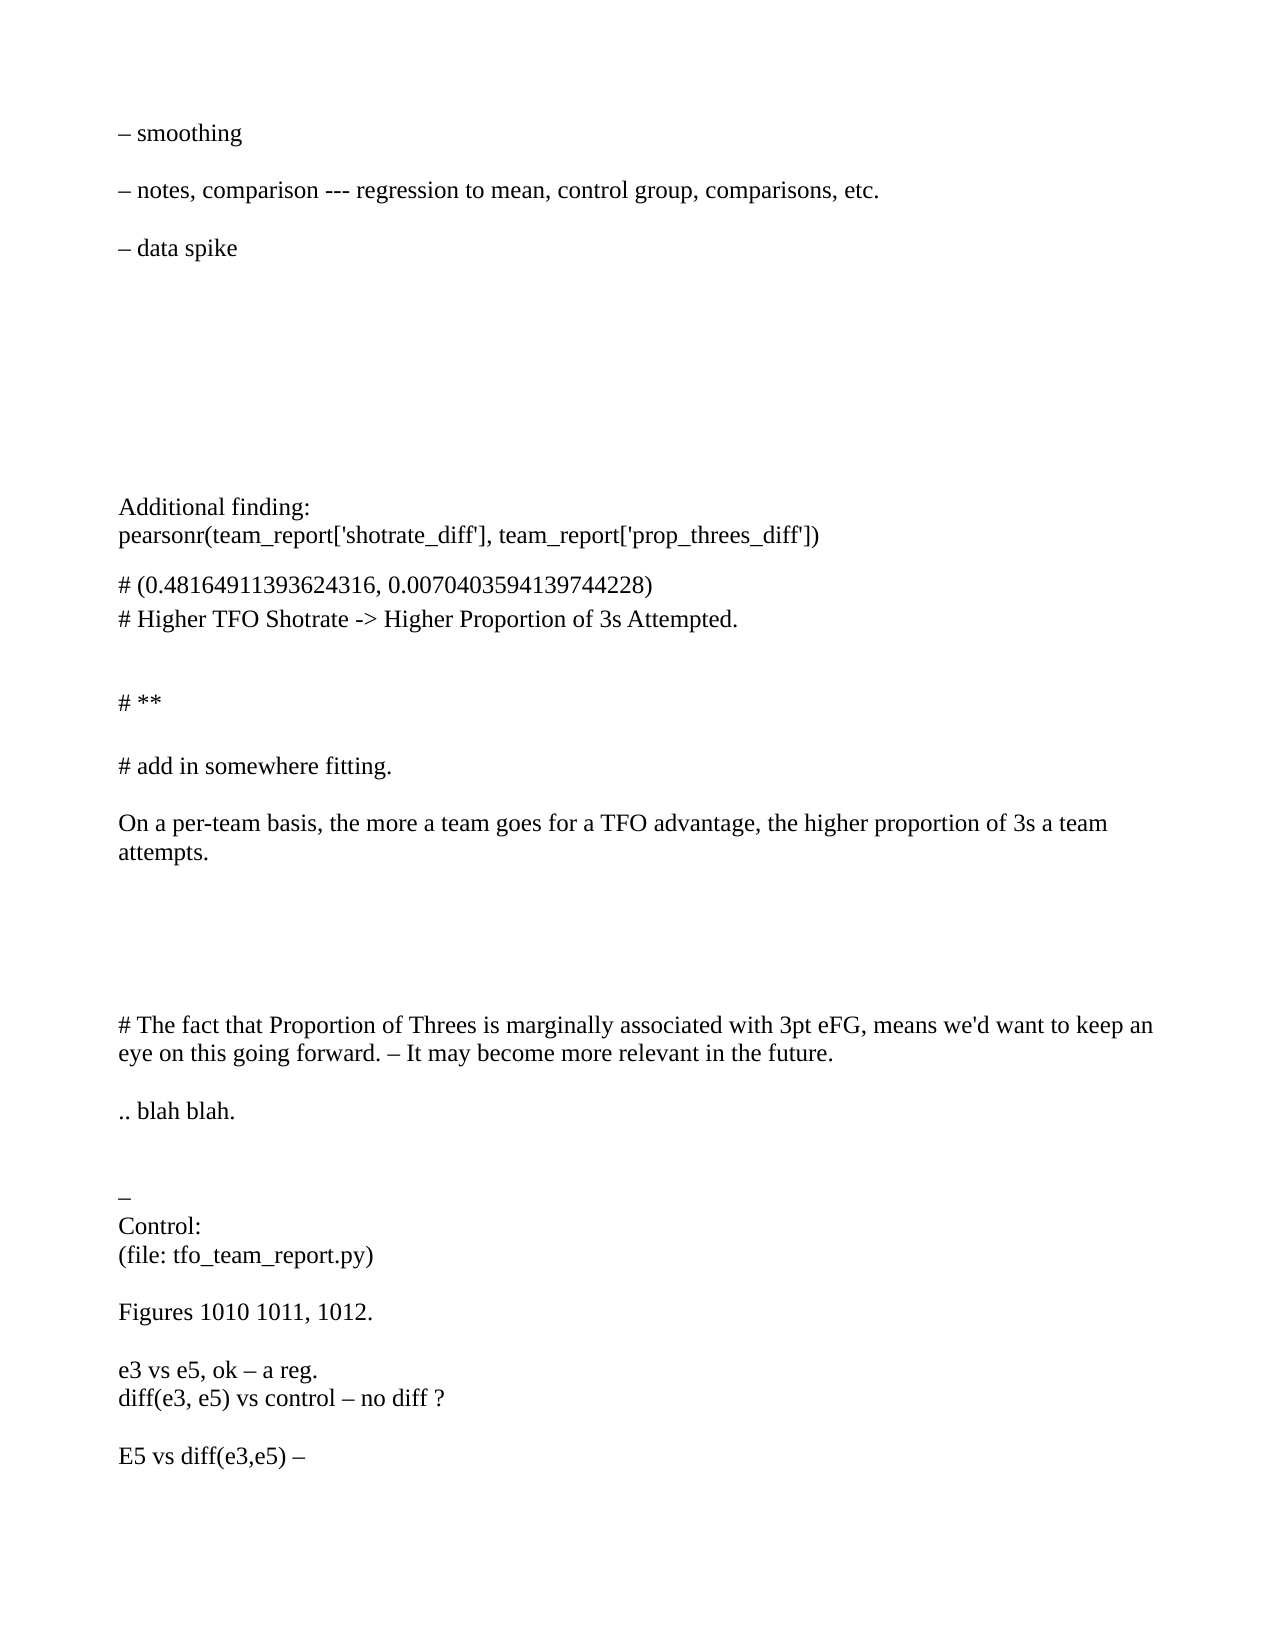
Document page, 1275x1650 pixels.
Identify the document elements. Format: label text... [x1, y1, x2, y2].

text # add in somewhere fitting. [118, 751, 1157, 780]
text Control: [118, 1211, 1157, 1240]
text – smoothing [118, 118, 1157, 147]
text # ** [118, 688, 1157, 716]
text – notes, comparison --- regression to mean, control group, comparisons, etc. [118, 176, 1157, 204]
text (file: tfo_team_report.py) [118, 1240, 1157, 1268]
text – data spike [118, 233, 1157, 262]
text # Higher TFO Shotrate -> Higher Proportion of 3s Attempted. [118, 604, 1157, 633]
text Figures 1010 1011, 1012. [118, 1297, 1157, 1326]
text e3 vs e5, ok – a reg. [118, 1355, 1157, 1383]
text # (0.48164911393624316, 0.0070403594139744228) [118, 570, 1157, 598]
text diff(e3, e5) vs control – no diff ? [118, 1383, 1157, 1412]
text E5 vs diff(e3,e5) – [118, 1441, 1157, 1470]
text # The fact that Proportion of Threes is marginally associated with 3pt eFG, means we'd want to keep an eye on this going forward. – It may become more relevant in the future. [118, 1010, 1157, 1067]
text Additional finding: [118, 492, 1157, 521]
text pearsonr(team_report['shotrate_diff'], team_report['prop_threes_diff']) [118, 521, 1157, 549]
text On a per-team basis, the more a team goes for a TFO advantage, the higher proportion of 3s a team attempts. [118, 808, 1157, 866]
text .. blah blah. [118, 1096, 1157, 1125]
text – [118, 1182, 1157, 1211]
